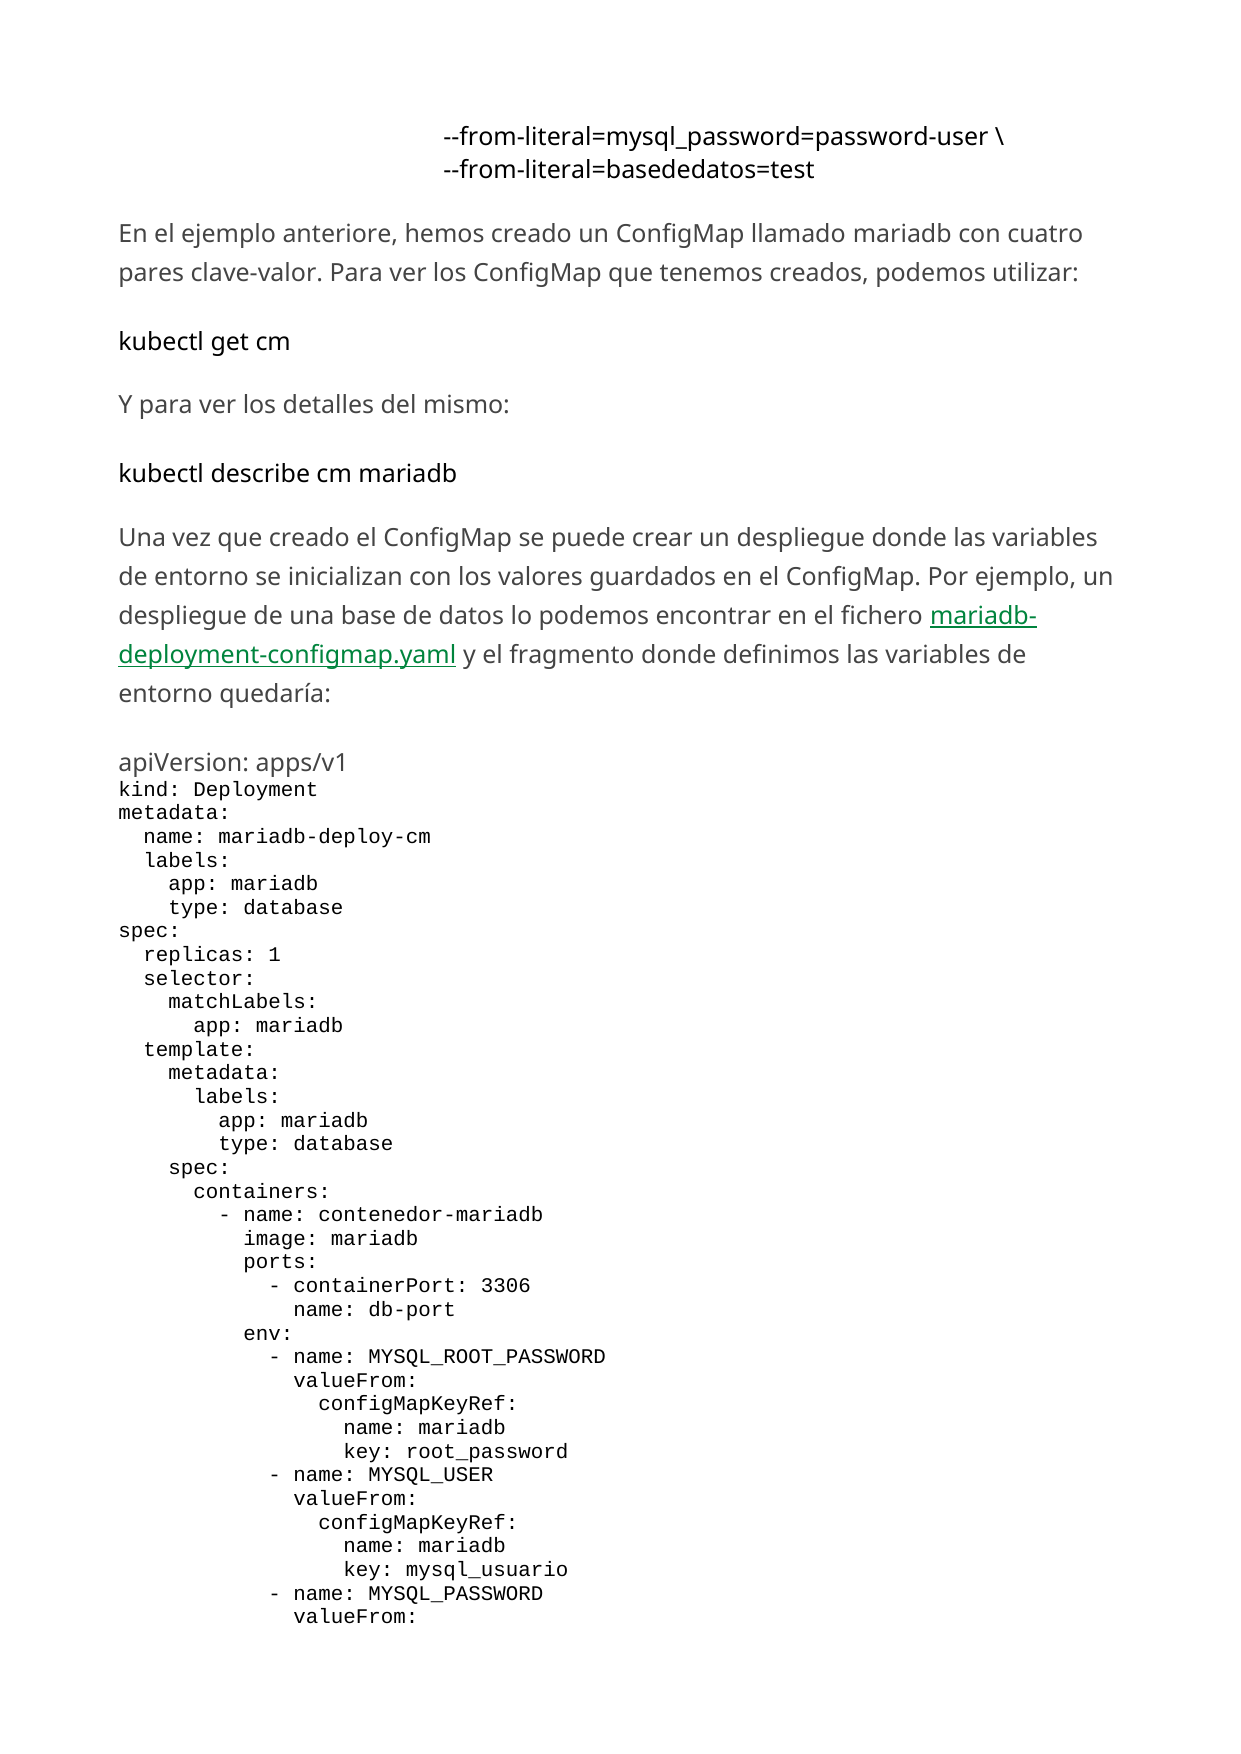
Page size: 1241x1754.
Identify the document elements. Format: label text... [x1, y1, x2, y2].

text name: mariadb [118, 1535, 1122, 1559]
text type: database [118, 897, 1122, 921]
text matchLabels: [118, 991, 1122, 1015]
text selector: [118, 968, 1122, 991]
text spec: [118, 1157, 1122, 1181]
text key: mysql_usuario [118, 1559, 1122, 1583]
text app: mariadb [118, 873, 1122, 897]
text En el ejemplo anteriore, hemos creado un ConfigMap llamado mariadb con cuatro pares clave-valor. Para ver los ConfigMap que tenemos creados, podemos utilizar: [118, 216, 1122, 289]
text valueFrom: [118, 1370, 1122, 1393]
text Y para ver los detalles del mismo: [118, 387, 1122, 421]
text metadata: [118, 802, 1122, 826]
text Una vez que creado el ConfigMap se puede crear un despliegue donde las variables de entorno se inicializan con los valores guardados en el ConfigMap. Por ejemplo, un despliegue de una base de datos lo podemos encontrar en el fichero mariadb-deployment-configmap.yaml y el fragmento donde definimos las variables de entorno quedaría: [118, 519, 1122, 710]
text valueFrom: [118, 1606, 1122, 1630]
text configMapKeyRef: [118, 1512, 1122, 1535]
text valueFrom: [118, 1488, 1122, 1512]
text labels: [118, 849, 1122, 873]
text env: [118, 1322, 1122, 1346]
text - containerPort: 3306 [118, 1275, 1122, 1299]
text containers: [118, 1181, 1122, 1204]
text labels: [118, 1086, 1122, 1110]
text kind: Deployment [118, 779, 1122, 802]
text image: mariadb [118, 1228, 1122, 1252]
text key: root_password [118, 1441, 1122, 1464]
text --from-literal=mysql_password=password-user \ [118, 118, 1122, 152]
text app: mariadb [118, 1110, 1122, 1133]
text - name: MYSQL_USER [118, 1464, 1122, 1488]
text replicas: 1 [118, 944, 1122, 968]
text name: mariadb [118, 1417, 1122, 1441]
text --from-literal=basededatos=test [118, 152, 1122, 186]
text template: [118, 1039, 1122, 1062]
text - name: MYSQL_ROOT_PASSWORD [118, 1346, 1122, 1370]
text - name: contenedor-mariadb [118, 1204, 1122, 1228]
text app: mariadb [118, 1015, 1122, 1039]
text metadata: [118, 1062, 1122, 1086]
text kubectl get cm [118, 323, 1122, 358]
text name: mariadb-deploy-cm [118, 826, 1122, 849]
text apiVersion: apps/v1 [118, 744, 1122, 779]
text - name: MYSQL_PASSWORD [118, 1583, 1122, 1606]
text configMapKeyRef: [118, 1393, 1122, 1417]
text kubectl describe cm mariadb [118, 456, 1122, 490]
text ports: [118, 1252, 1122, 1275]
text name: db-port [118, 1299, 1122, 1322]
text type: database [118, 1133, 1122, 1157]
text spec: [118, 921, 1122, 944]
